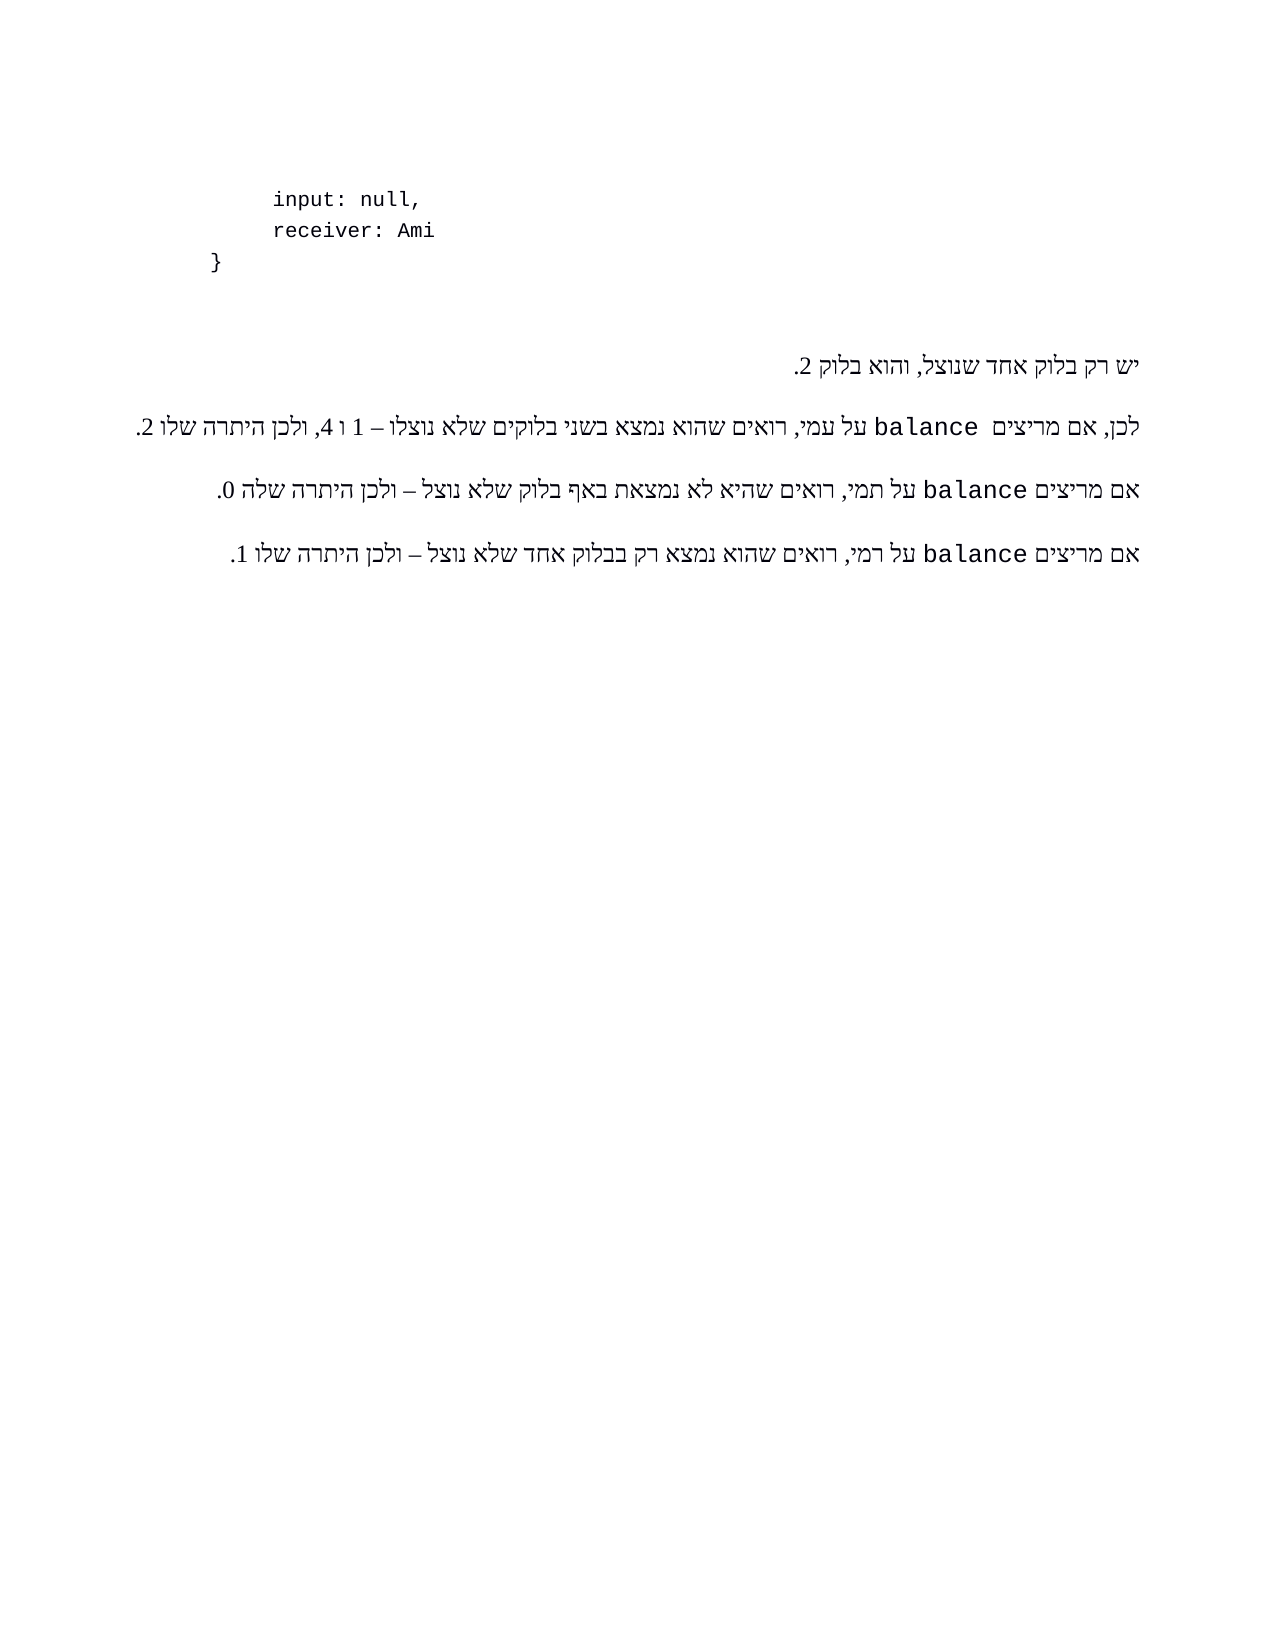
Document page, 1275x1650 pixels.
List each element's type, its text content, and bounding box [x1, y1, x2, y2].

text יש רק בלוק אחד שנוצל, והוא בלוק 2. [135, 351, 1140, 380]
text } [210, 251, 1140, 274]
text אם מריצים balance על רמי, רואים שהוא נמצא רק בבלוק אחד שלא נוצל – ולכן היתרה שלו 1. [135, 539, 1140, 570]
text לכן, אם מריצים balance על עמי, רואים שהוא נמצא בשני בלוקים שלא נוצלו – 1 ו 4, ולכן היתרה שלו 2. [135, 412, 1140, 443]
text אם מריצים balance על תמי, רואים שהיא לא נמצאת באף בלוק שלא נוצל – ולכן היתרה שלה 0. [135, 476, 1140, 506]
text receiver: Ami [210, 219, 1140, 243]
text input: null, [210, 188, 1140, 212]
